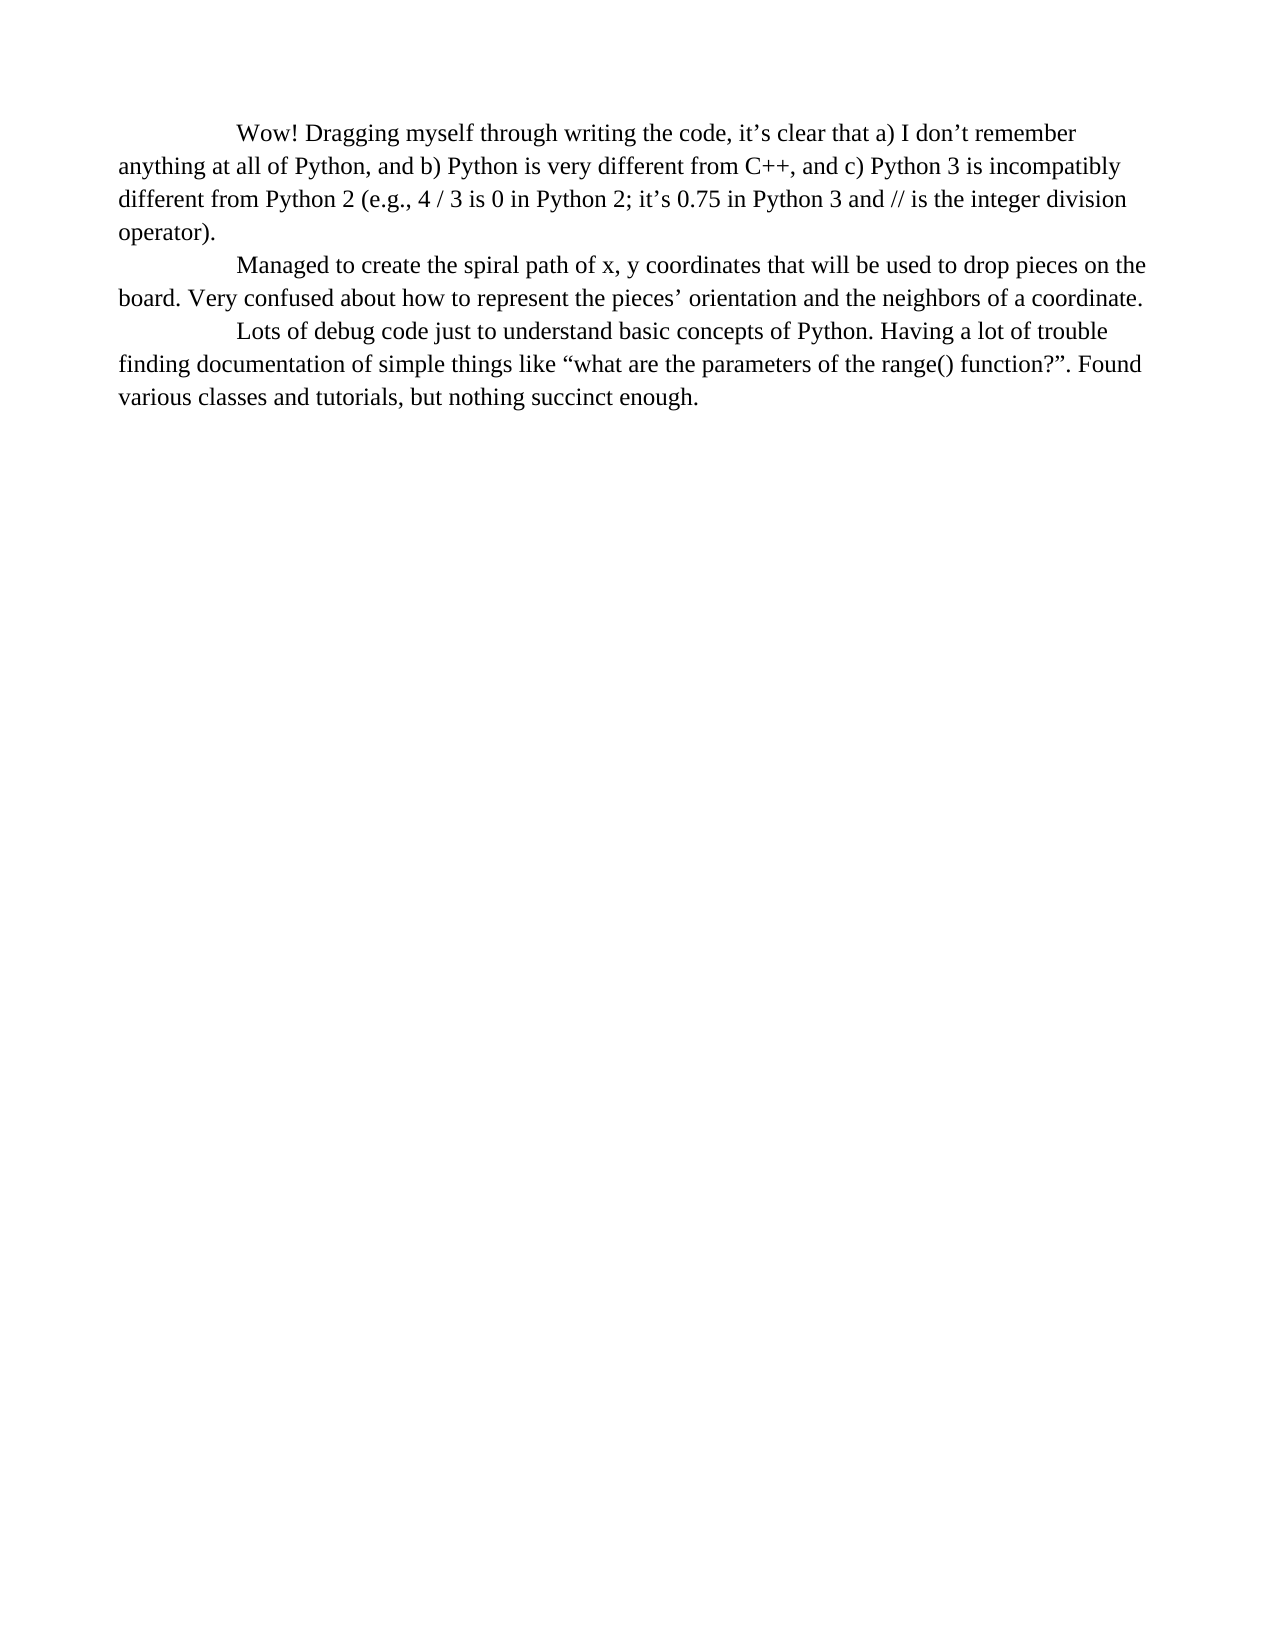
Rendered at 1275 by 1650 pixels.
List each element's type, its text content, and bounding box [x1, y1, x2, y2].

text Wow! Dragging myself through writing the code, it’s clear that a) I don’t remember anything at all of Python, and b) Python is very different from C++, and c) Python 3 is incompatibly different from Python 2 (e.g., 4 / 3 is 0 in Python 2; it’s 0.75 in Python 3 and // is the integer division operator). Managed to create the spiral path of x, y coordinates that will be used to drop pieces on the board. Very confused about how to represent the pieces’ orientation and the neighbors of a coordinate. Lots of debug code just to understand basic concepts of Python. Having a lot of trouble finding documentation of simple things like “what are the parameters of the range() function?”. Found various classes and tutorials, but nothing succinct enough. [118, 118, 1157, 411]
